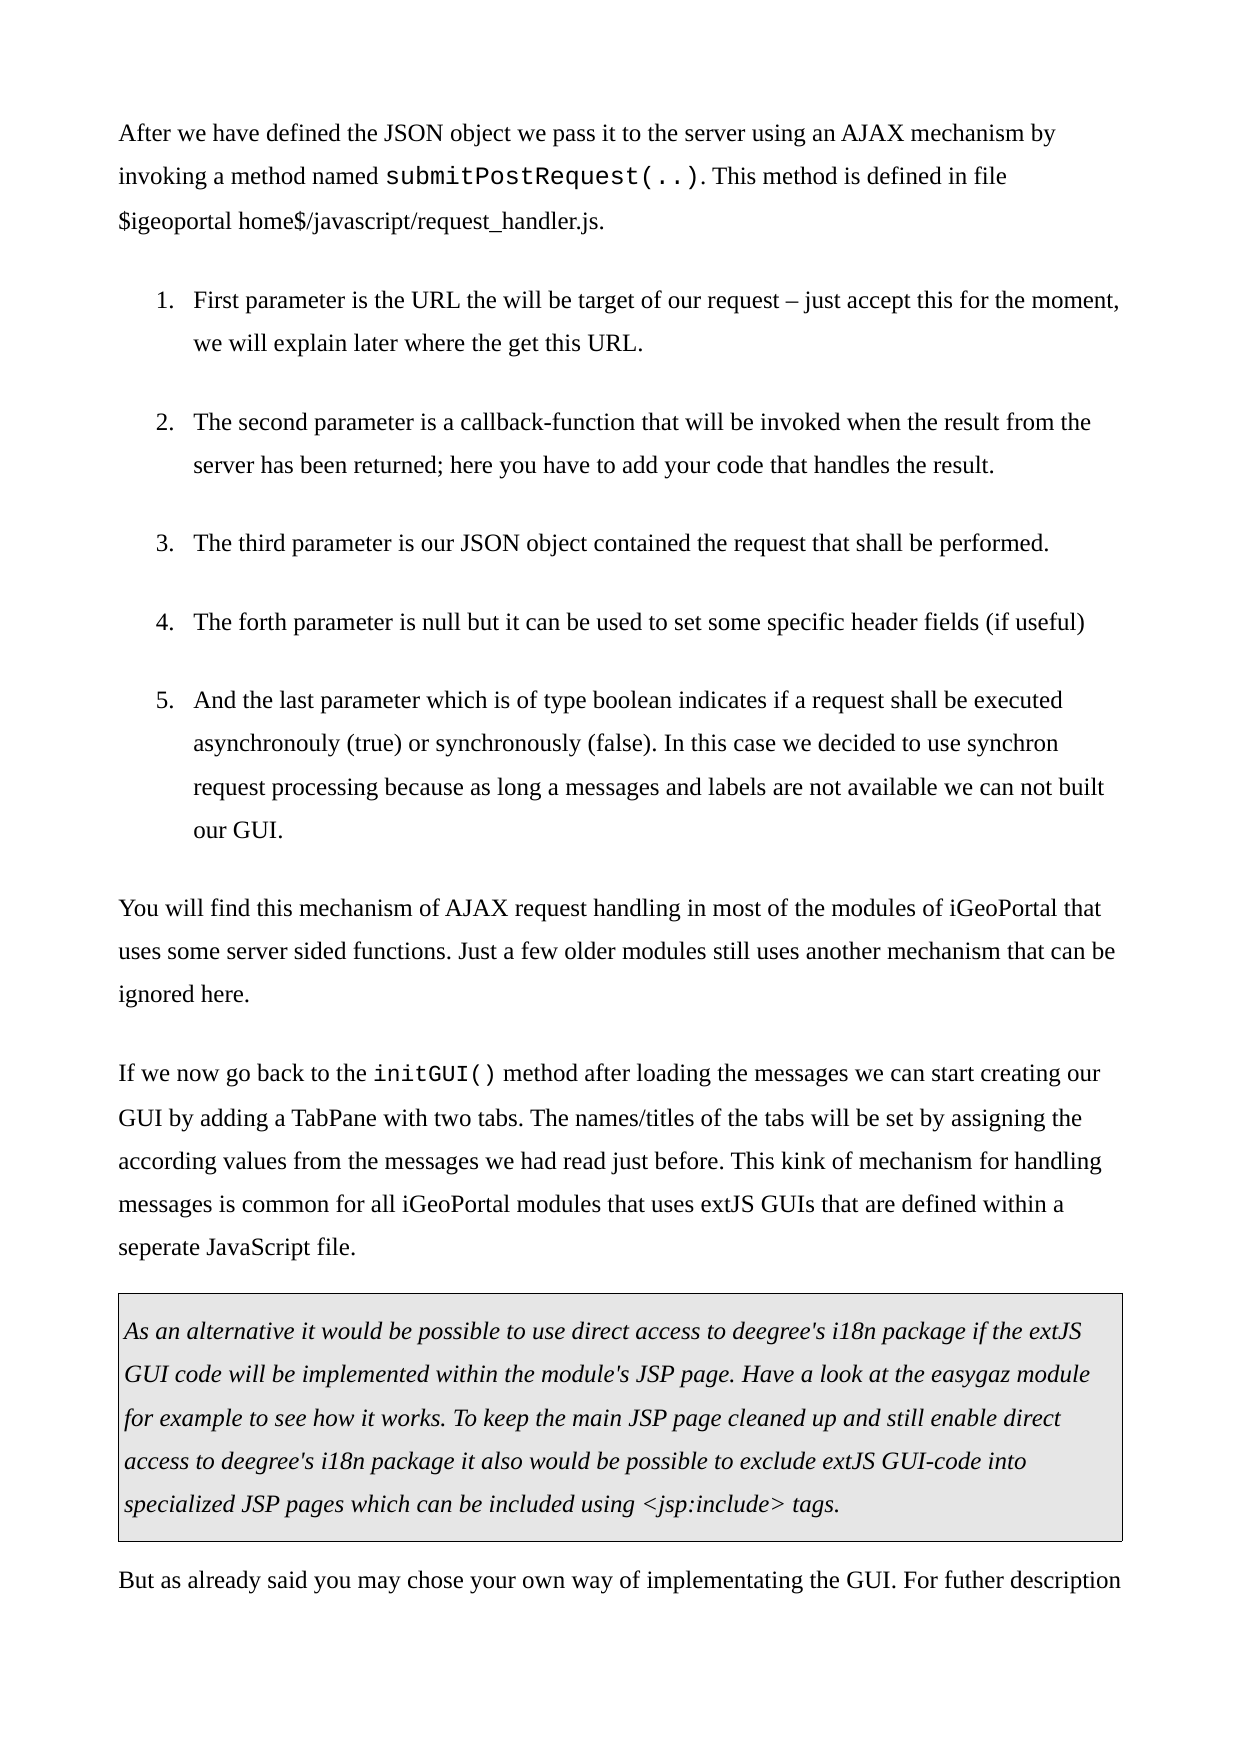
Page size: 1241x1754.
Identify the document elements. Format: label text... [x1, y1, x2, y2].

text You will find this mechanism of AJAX request handling in most of the modules of iGeoPortal that uses some server sided functions. Just a few older modules still uses another mechanism that can be ignored here. [118, 893, 1122, 1008]
list The second parameter is a callback-function that will be invoked when the result from the server has been returned; here you have to add your code that handles the result. [156, 407, 1122, 478]
table_header As an alternative it would be possible to use direct access to deegree's i18n package if the extJS GUI code will be implemented within the module's JSP page. Have a look at the easygaz module for example to see how it works. To keep the main JSP page cleaned up and still enable direct access to deegree's i18n package it also would be possible to exclude extJS GUI-code into specialized JSP pages which can be included using <jsp:include> tags. [119, 1294, 1122, 1541]
list And the last parameter which is of type boolean indicates if a request shall be executed asynchronouly (true) or synchronously (false). In this case we decided to use synchron request processing because as long a messages and labels are not available we can not built our GUI. [156, 685, 1122, 843]
list First parameter is the URL the will be target of our request – just accept this for the moment, we will explain later where the get this URL. [156, 285, 1122, 357]
text After we have defined the JSON object we pass it to the server using an AJAX mechanism by invoking a method named submitPostRequest(..). This method is defined in file $igeoportal home$/javascript/request_handler.js. [118, 118, 1122, 235]
list The third parameter is our JSON object contained the request that shall be performed. [156, 528, 1122, 557]
text But as already said you may chose your own way of implementating the GUI. For futher description [118, 1565, 1122, 1594]
list The forth parameter is null but it can be used to set some specific header fields (if useful) [156, 607, 1122, 636]
text If we now go back to the initGUI() method after loading the messages we can start creating our GUI by adding a TabPane with two tabs. The names/titles of the tabs will be set by assigning the according values from the messages we had read just before. This kink of mechanism for handling messages is common for all iGeoPortal modules that uses extJS GUIs that are defined within a seperate JavaScript file. [118, 1058, 1122, 1261]
